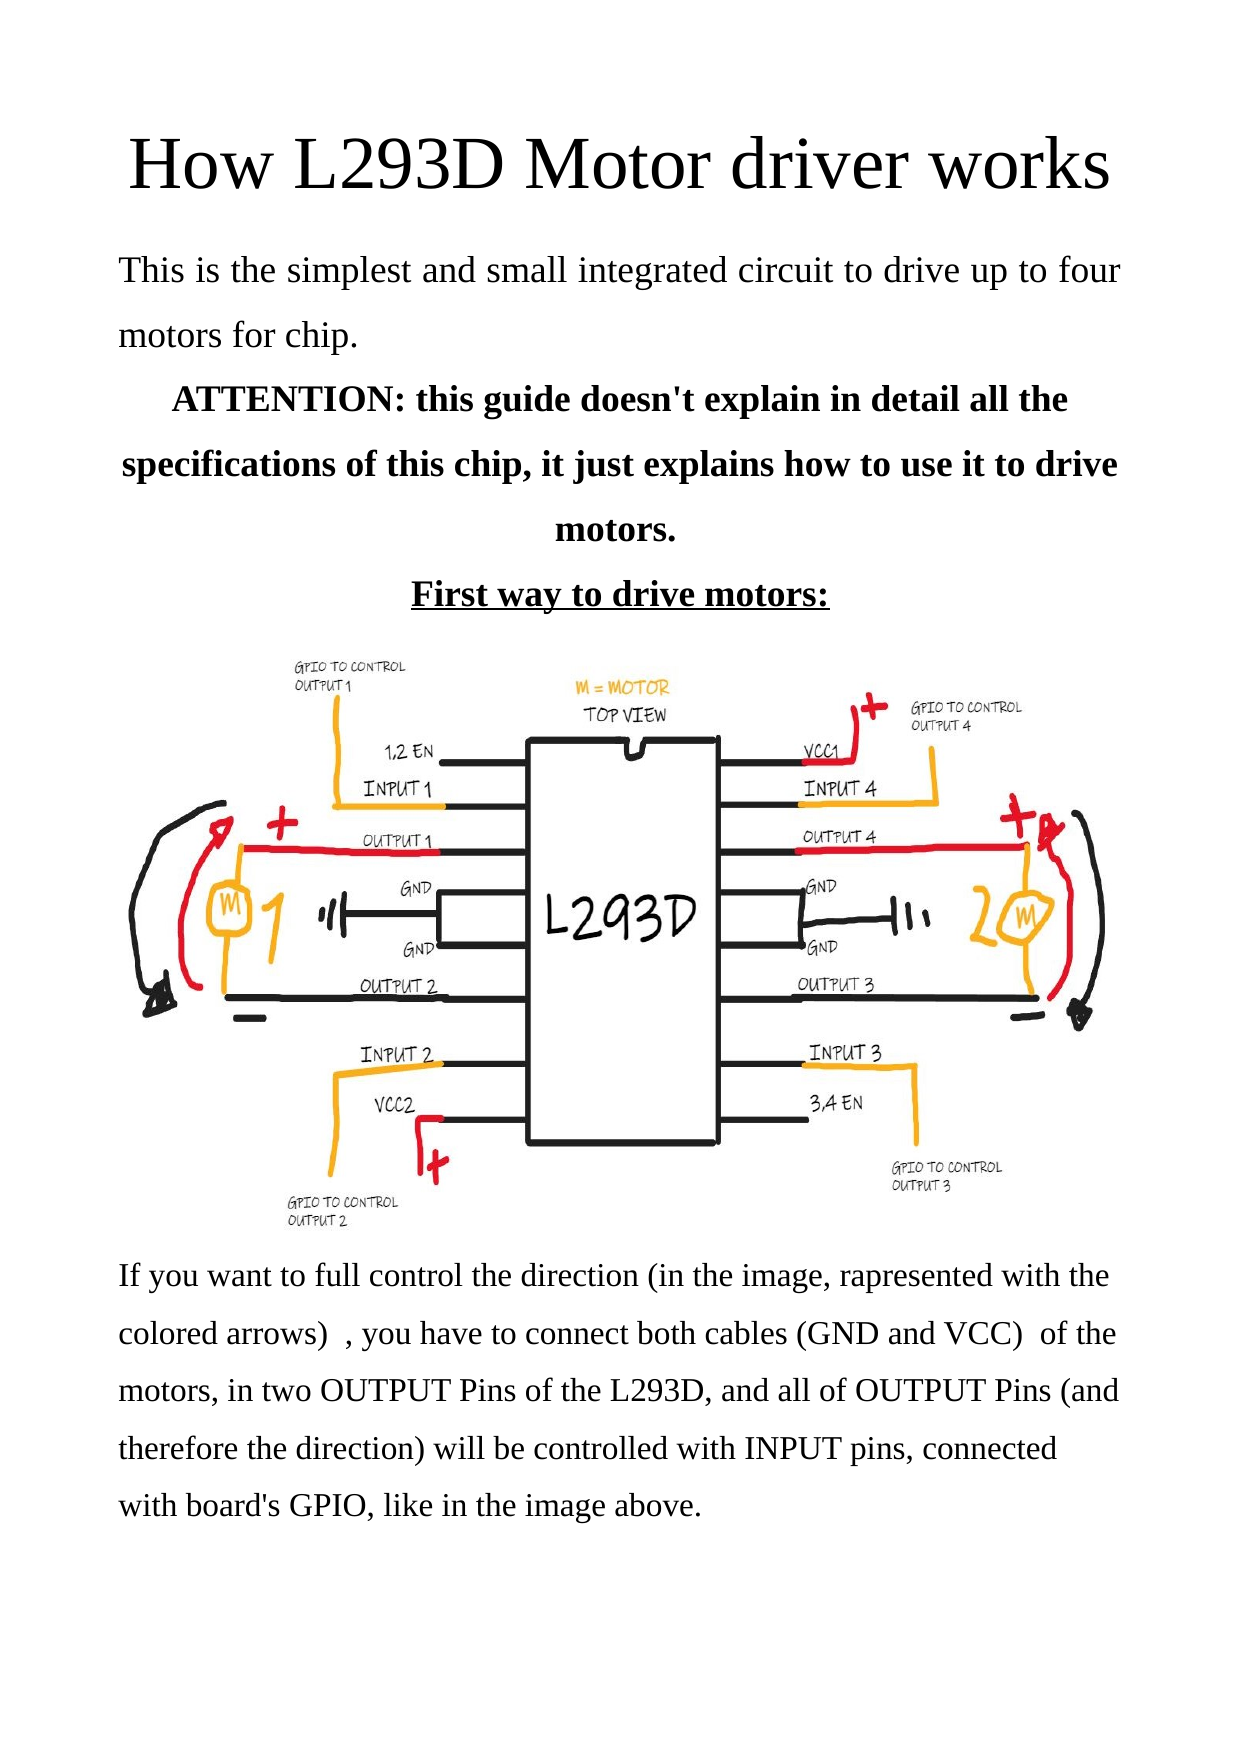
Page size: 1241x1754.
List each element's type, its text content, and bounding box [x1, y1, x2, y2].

text First way to drive motors: [118, 571, 1122, 614]
text This is the simplest and small integrated circuit to drive up to four motors for chip. [118, 247, 1122, 355]
text ATTENTION: this guide doesn't explain in detail all the specifications of this chip, it just explains how to use it to drive motors. [118, 377, 1122, 549]
text If you want to full control the direction (in the image, rapresented with the colored arrows) , you have to connect both cables (GND and VCC) of the motors, in two OUTPUT Pins of the L293D, and all of OUTPUT Pins (and therefore the direction) will be controlled with INPUT pins, connected with board's GPIO, like in the image above. [118, 636, 1122, 1524]
picture [121, 635, 1119, 1237]
text How L293D Motor driver works [118, 118, 1122, 204]
